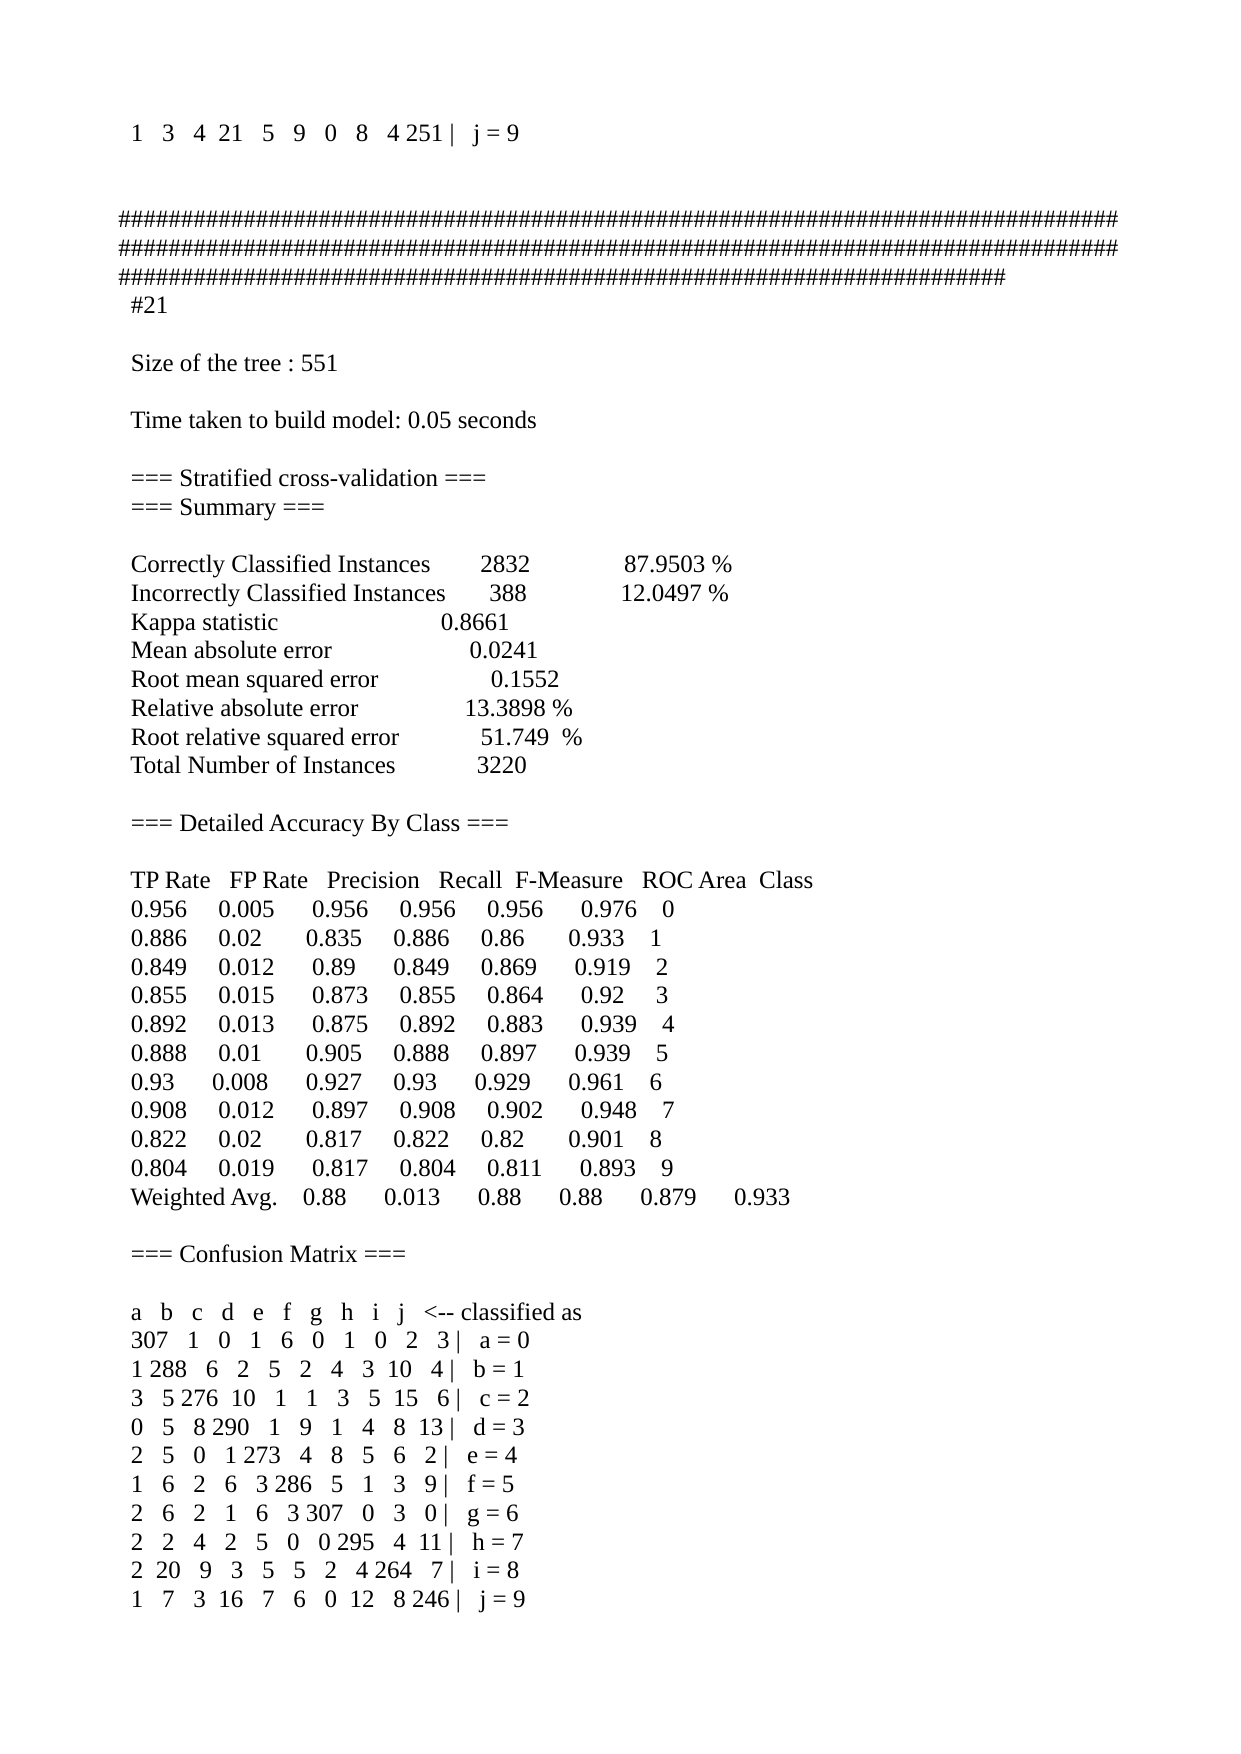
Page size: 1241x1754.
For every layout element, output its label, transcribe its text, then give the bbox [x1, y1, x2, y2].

text 1 288 6 2 5 2 4 3 10 4 | b = 1 [118, 1354, 1122, 1383]
text Relative absolute error 13.3898 % [118, 693, 1122, 722]
text === Summary === [118, 492, 1122, 521]
text #21 [118, 291, 1122, 319]
text TP Rate FP Rate Precision Recall F-Measure ROC Area Class [118, 866, 1122, 894]
text Incorrectly Classified Instances 388 12.0497 % [118, 578, 1122, 607]
text Kappa statistic 0.8661 [118, 607, 1122, 636]
text 0.908 0.012 0.897 0.908 0.902 0.948 7 [118, 1096, 1122, 1124]
text 0.849 0.012 0.89 0.849 0.869 0.919 2 [118, 952, 1122, 981]
text Total Number of Instances 3220 [118, 751, 1122, 779]
text 0.822 0.02 0.817 0.822 0.82 0.901 8 [118, 1124, 1122, 1153]
text 307 1 0 1 6 0 1 0 2 3 | a = 0 [118, 1326, 1122, 1354]
text 0.804 0.019 0.817 0.804 0.811 0.893 9 [118, 1153, 1122, 1182]
text Mean absolute error 0.0241 [118, 636, 1122, 664]
text Time taken to build model: 0.05 seconds [118, 406, 1122, 434]
text Size of the tree : 551 [118, 348, 1122, 377]
text 0 5 8 290 1 9 1 4 8 13 | d = 3 [118, 1412, 1122, 1441]
text === Detailed Accuracy By Class === [118, 808, 1122, 837]
text a b c d e f g h i j <-- classified as [118, 1297, 1122, 1326]
text 1 3 4 21 5 9 0 8 4 251 | j = 9 [118, 118, 1122, 147]
text 2 2 4 2 5 0 0 295 4 11 | h = 7 [118, 1527, 1122, 1556]
text 0.892 0.013 0.875 0.892 0.883 0.939 4 [118, 1009, 1122, 1038]
text 0.888 0.01 0.905 0.888 0.897 0.939 5 [118, 1038, 1122, 1067]
text Correctly Classified Instances 2832 87.9503 % [118, 549, 1122, 578]
text 0.886 0.02 0.835 0.886 0.86 0.933 1 [118, 923, 1122, 952]
text 0.93 0.008 0.927 0.93 0.929 0.961 6 [118, 1067, 1122, 1096]
text 0.855 0.015 0.873 0.855 0.864 0.92 3 [118, 981, 1122, 1009]
text === Confusion Matrix === [118, 1239, 1122, 1268]
text === Stratified cross-validation === [118, 463, 1122, 492]
text Weighted Avg. 0.88 0.013 0.88 0.88 0.879 0.933 [118, 1182, 1122, 1211]
text 1 7 3 16 7 6 0 12 8 246 | j = 9 [118, 1584, 1122, 1613]
text 1 6 2 6 3 286 5 1 3 9 | f = 5 [118, 1469, 1122, 1498]
text 2 6 2 1 6 3 307 0 3 0 | g = 6 [118, 1498, 1122, 1527]
text ####################################################################################################################################################################################################################################### [118, 176, 1122, 291]
text 3 5 276 10 1 1 3 5 15 6 | c = 2 [118, 1383, 1122, 1412]
text 0.956 0.005 0.956 0.956 0.956 0.976 0 [118, 894, 1122, 923]
text 2 5 0 1 273 4 8 5 6 2 | e = 4 [118, 1441, 1122, 1469]
text Root relative squared error 51.749 % [118, 722, 1122, 751]
text 2 20 9 3 5 5 2 4 264 7 | i = 8 [118, 1556, 1122, 1584]
text Root mean squared error 0.1552 [118, 664, 1122, 693]
